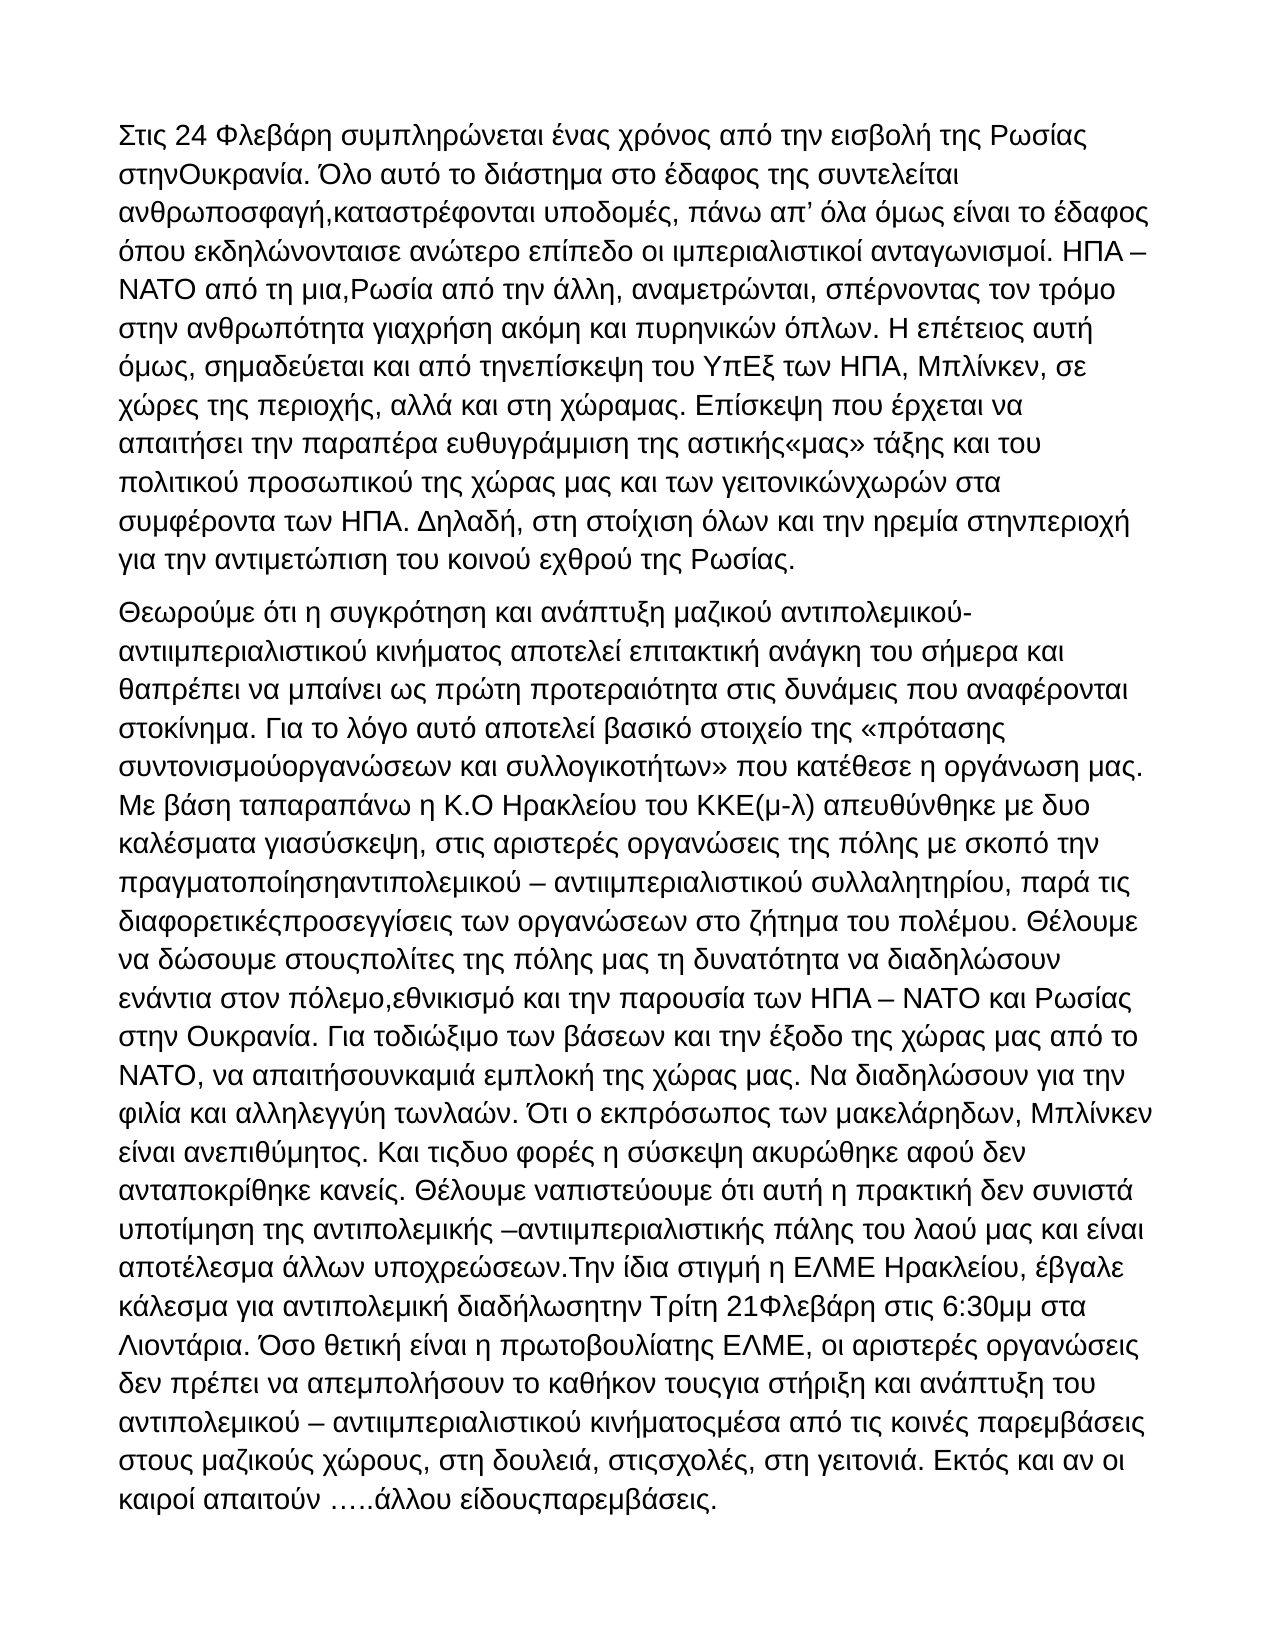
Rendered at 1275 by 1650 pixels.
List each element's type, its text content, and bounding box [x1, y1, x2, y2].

text Στις 24 Φλεβάρη συμπληρώνεται ένας χρόνος από την εισβολή της Ρωσίας στηνΟυκρανία. Όλο αυτό το διάστημα στο έδαφος της συντελείται ανθρωποσφαγή,καταστρέφονται υποδομές, πάνω απ’ όλα όμως είναι το έδαφος όπου εκδηλώνονταισε ανώτερο επίπεδο οι ιμπεριαλιστικοί ανταγωνισμοί. ΗΠΑ – ΝΑΤΟ από τη μια,Ρωσία από την άλλη, αναμετρώνται, σπέρνοντας τον τρόμο στην ανθρωπότητα γιαχρήση ακόμη και πυρηνικών όπλων. Η επέτειος αυτή όμως, σημαδεύεται και από τηνεπίσκεψη του ΥπΕξ των ΗΠΑ, Μπλίνκεν, σε χώρες της περιοχής, αλλά και στη χώραμας. Επίσκεψη που έρχεται να απαιτήσει την παραπέρα ευθυγράμμιση της αστικής«μας» τάξης και του πολιτικού προσωπικού της χώρας μας και των γειτονικώνχωρών στα συμφέροντα των ΗΠΑ. Δηλαδή, στη στοίχιση όλων και την ηρεμία στηνπεριοχή για την αντιμετώπιση του κοινού εχθρού της Ρωσίας. [118, 118, 1157, 576]
text Θεωρούμε ότι η συγκρότηση και ανάπτυξη μαζικού αντιπολεμικού-αντιιμπεριαλιστικού κινήματος αποτελεί επιτακτική ανάγκη του σήμερα και θαπρέπει να μπαίνει ως πρώτη προτεραιότητα στις δυνάμεις που αναφέρονται στοκίνημα. Για το λόγο αυτό αποτελεί βασικό στοιχείο της «πρότασης συντονισμούοργανώσεων και συλλογικοτήτων» που κατέθεσε η οργάνωση μας. Με βάση ταπαραπάνω η Κ.Ο Ηρακλείου του ΚΚΕ(μ-λ) απευθύνθηκε με δυο καλέσματα γιασύσκεψη, στις αριστερές οργανώσεις της πόλης με σκοπό την πραγματοποίησηαντιπολεμικού – αντιιμπεριαλιστικού συλλαλητηρίου, παρά τις διαφορετικέςπροσεγγίσεις των οργανώσεων στο ζήτημα του πολέμου. Θέλουμε να δώσουμε στουςπολίτες της πόλης μας τη δυνατότητα να διαδηλώσουν ενάντια στον πόλεμο,εθνικισμό και την παρουσία των ΗΠΑ – ΝΑΤΟ και Ρωσίας στην Ουκρανία. Για τοδιώξιμο των βάσεων και την έξοδο της χώρας μας από το ΝΑΤΟ, να απαιτήσουνκαμιά εμπλοκή της χώρας μας. Να διαδηλώσουν για την φιλία και αλληλεγγύη τωνλαών. Ότι ο εκπρόσωπος των μακελάρηδων, Μπλίνκεν είναι ανεπιθύμητος. Και τιςδυο φορές η σύσκεψη ακυρώθηκε αφού δεν ανταποκρίθηκε κανείς. Θέλουμε ναπιστεύουμε ότι αυτή η πρακτική δεν συνιστά υποτίμηση της αντιπολεμικής –αντιιμπεριαλιστικής πάλης του λαού μας και είναι αποτέλεσμα άλλων υποχρεώσεων.Την ίδια στιγμή η ΕΛΜΕ Ηρακλείου, έβγαλε κάλεσμα για αντιπολεμική διαδήλωσητην Τρίτη 21Φλεβάρη στις 6:30μμ στα Λιοντάρια. Όσο θετική είναι η πρωτοβουλίατης ΕΛΜΕ, οι αριστερές οργανώσεις δεν πρέπει να απεμπολήσουν το καθήκον τουςγια στήριξη και ανάπτυξη του αντιπολεμικού – αντιιμπεριαλιστικού κινήματοςμέσα από τις κοινές παρεμβάσεις στους μαζικούς χώρους, στη δουλειά, στιςσχολές, στη γειτονιά. Εκτός και αν οι καιροί απαιτούν …..άλλου είδουςπαρεμβάσεις. [118, 595, 1157, 1515]
